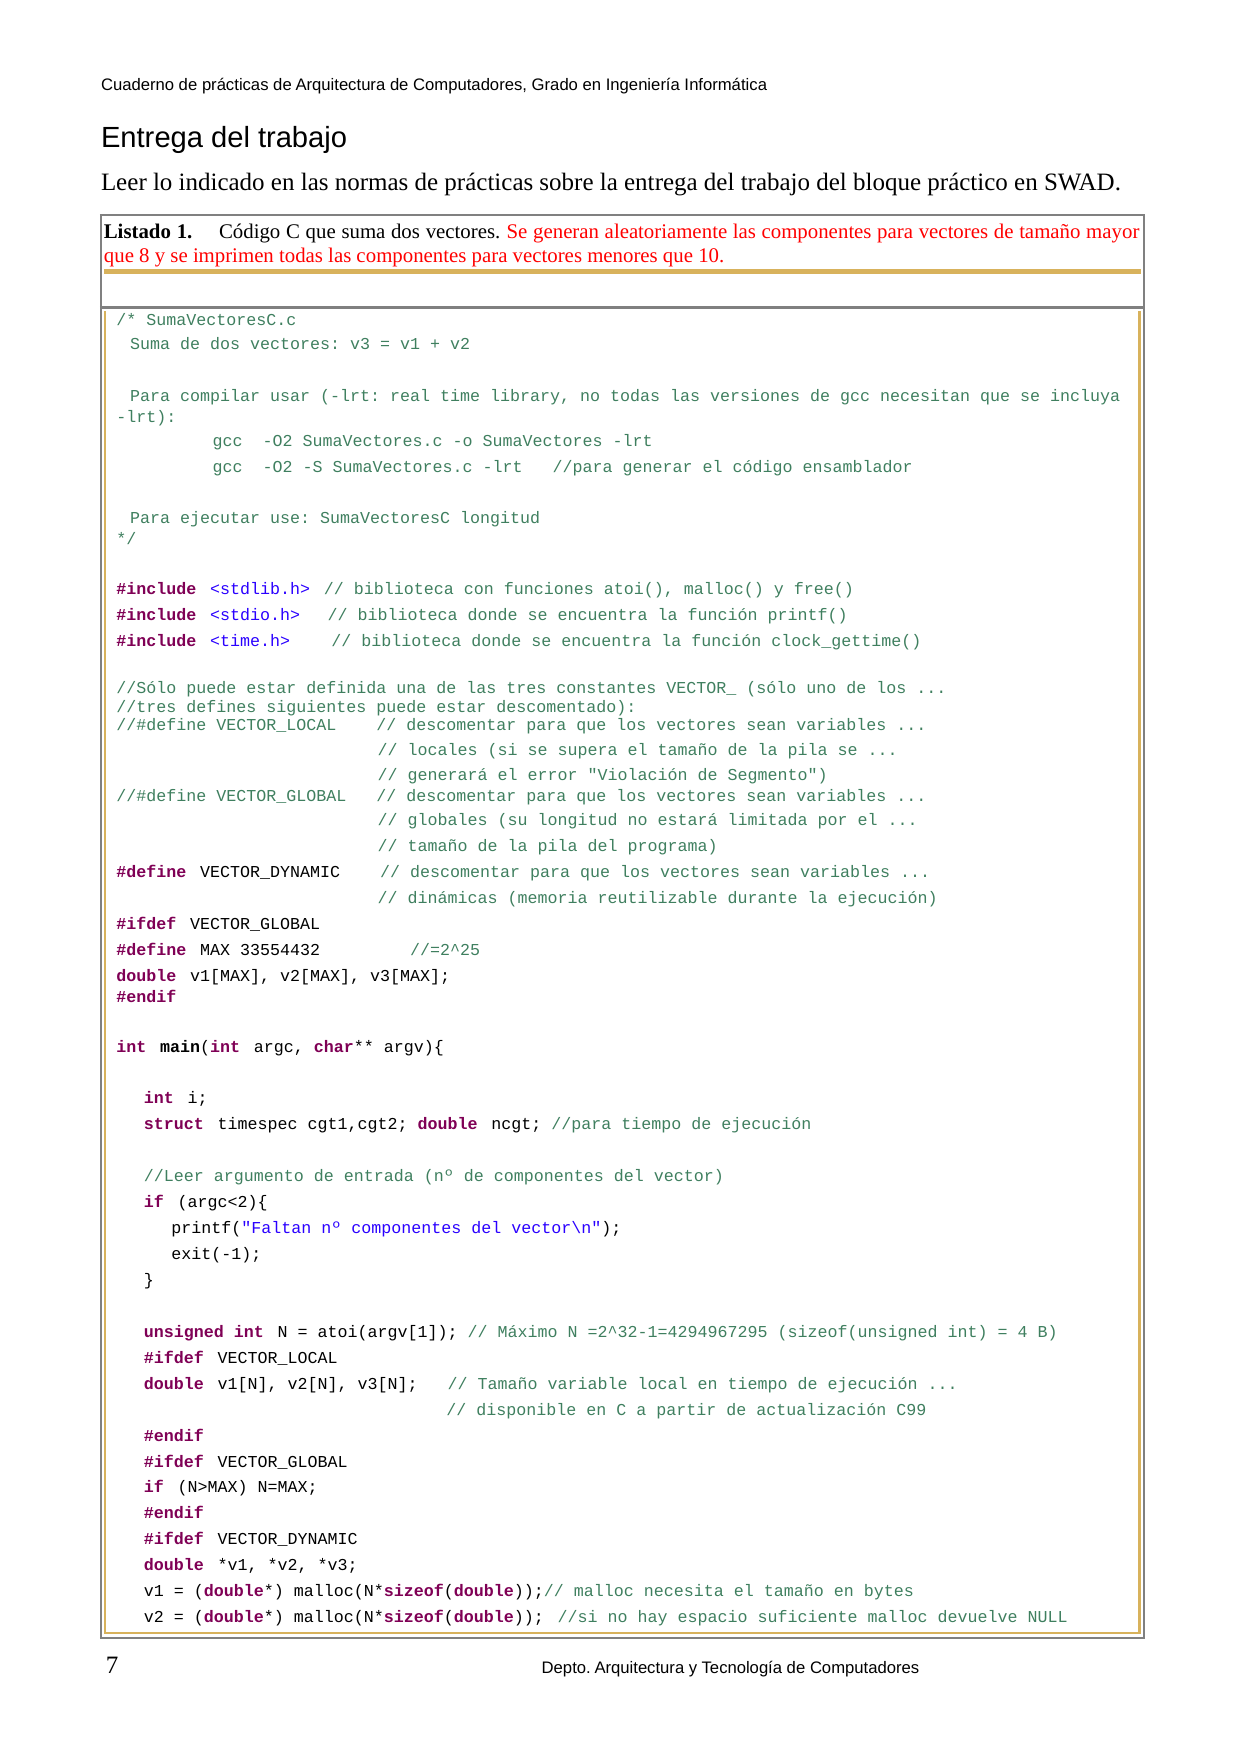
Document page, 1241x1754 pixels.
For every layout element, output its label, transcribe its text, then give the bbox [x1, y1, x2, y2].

table_cell /* SumaVectoresC.c Suma de dos vectores: v3 = v1 + v2 Para compilar usar (-lrt: real time library, no todas las versiones de gcc necesitan que se incluya -lrt): gcc -O2 SumaVectores.c -o SumaVectores -lrt gcc -O2 -S SumaVectores.c -lrt //para generar el código ensamblador Para ejecutar use: SumaVectoresC longitud */ #include <stdlib.h> // biblioteca con funciones atoi(), malloc() y free() #include <stdio.h> // biblioteca donde se encuentra la función printf() #include <time.h> // biblioteca donde se encuentra la función clock_gettime() //Sólo puede estar definida una de las tres constantes VECTOR_ (sólo uno de los ... //tres defines siguientes puede estar descomentado): //#define VECTOR_LOCAL // descomentar para que los vectores sean variables ... // locales (si se supera el tamaño de la pila se ... // generará el error "Violación de Segmento") //#define VECTOR_GLOBAL // descomentar para que los vectores sean variables ... // globales (su longitud no estará limitada por el ... // tamaño de la pila del programa) #define VECTOR_DYNAMIC // descomentar para que los vectores sean variables ... // dinámicas (memoria reutilizable durante la ejecución) #ifdef VECTOR_GLOBAL #define MAX 33554432 //=2^25 double v1[MAX], v2[MAX], v3[MAX]; #endif int main(int argc, char** argv){ int i; struct timespec cgt1,cgt2; double ncgt; //para tiempo de ejecución //Leer argumento de entrada (nº de componentes del vector) if (argc<2){ printf("Faltan nº componentes del vector\n"); exit(-1); } unsigned int N = atoi(argv[1]); // Máximo N =2^32-1=4294967295 (sizeof(unsigned int) = 4 B) #ifdef VECTOR_LOCAL double v1[N], v2[N], v3[N]; // Tamaño variable local en tiempo de ejecución ... // disponible en C a partir de actualización C99 #endif #ifdef VECTOR_GLOBAL if (N>MAX) N=MAX; #endif #ifdef VECTOR_DYNAMIC double *v1, *v2, *v3; v1 = (double*) malloc(N*sizeof(double));// malloc necesita el tamaño en bytes v2 = (double*) malloc(N*sizeof(double)); //si no hay espacio suficiente malloc devuelve NULL [102, 309, 1143, 1637]
subtitle Entrega del trabajo [101, 121, 1143, 154]
text Leer lo indicado en las normas de prácticas sobre la entrega del trabajo del bloque práctico en SWAD. [101, 167, 1143, 195]
table_header Listado 1. Código C que suma dos vectores. Se generan aleatoriamente las componentes para vectores de tamaño mayor que 8 y se imprimen todas las componentes para vectores menores que 10. [102, 216, 1143, 306]
